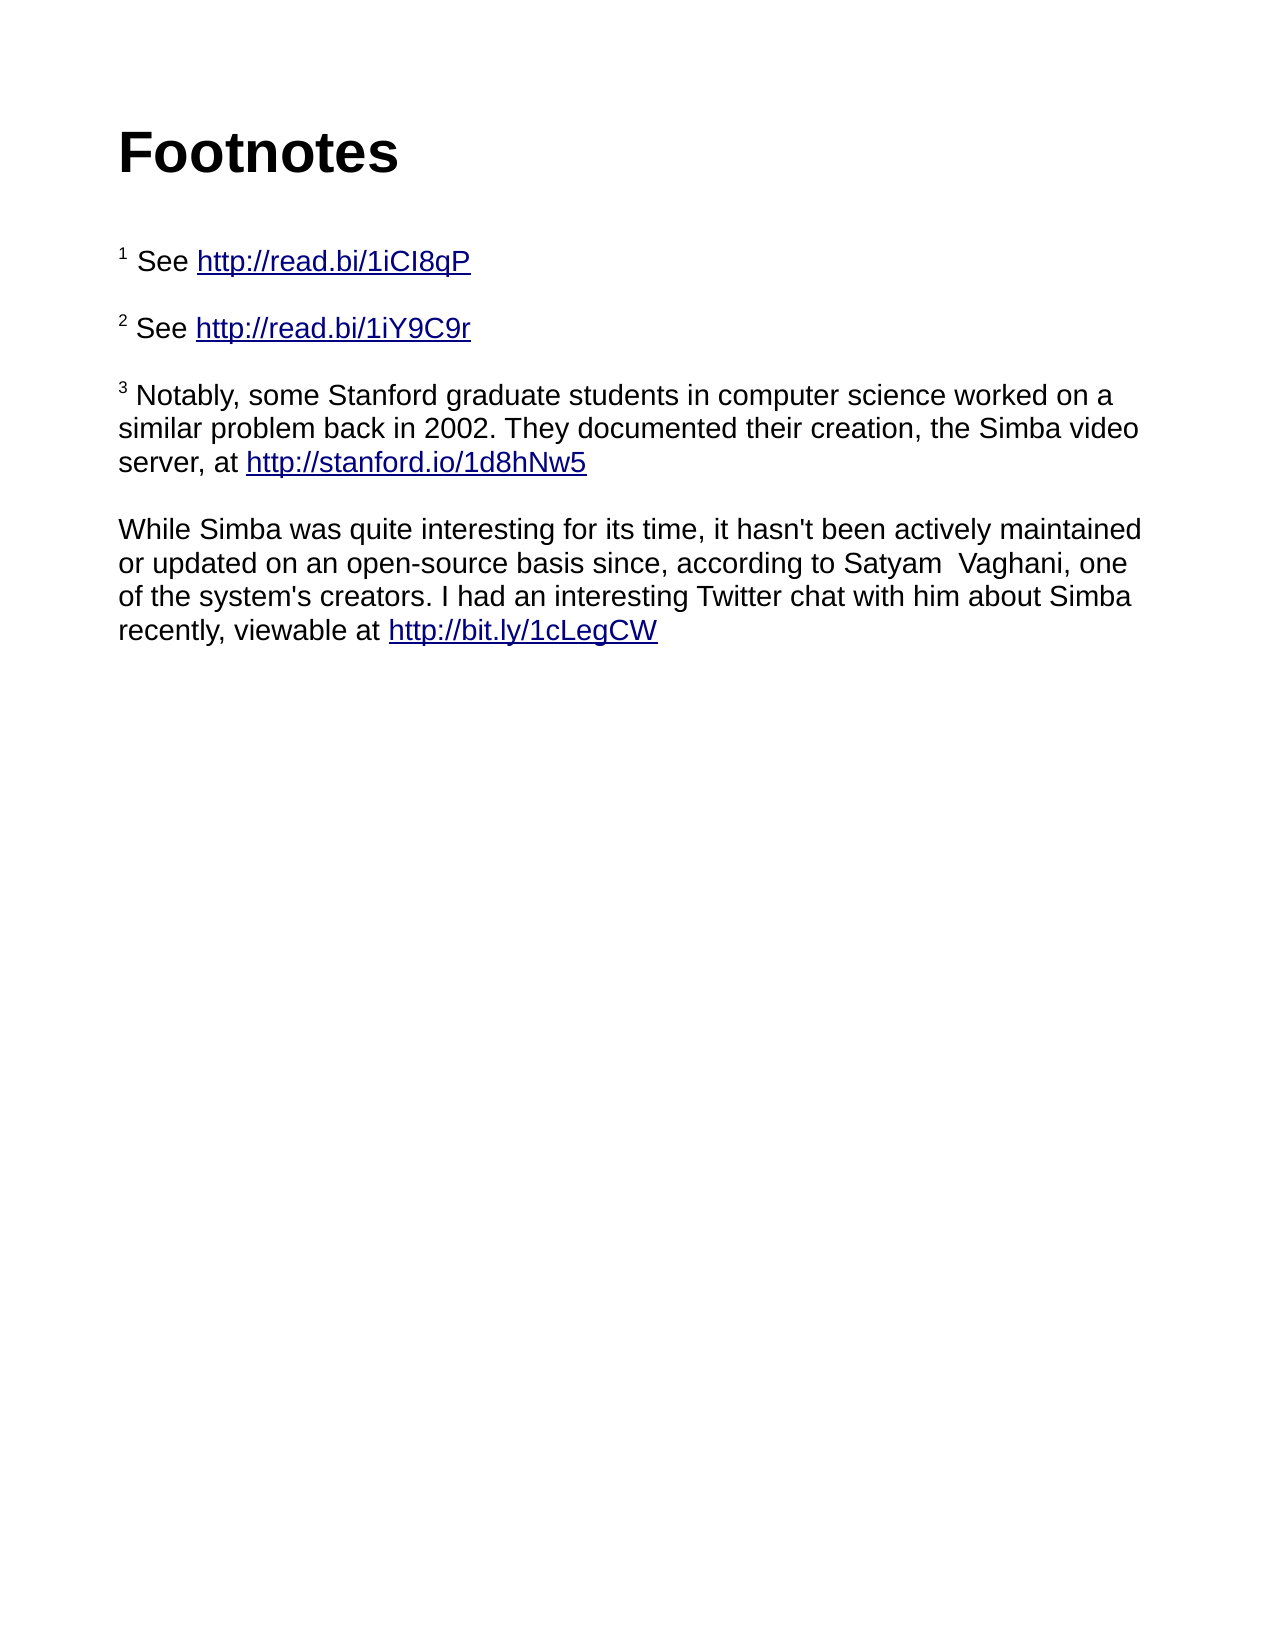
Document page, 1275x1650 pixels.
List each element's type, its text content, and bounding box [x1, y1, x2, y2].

text 3 Notably, some Stanford graduate students in computer science worked on a similar problem back in 2002. They documented their creation, the Simba video server, at http://stanford.io/1d8hNw5 [118, 378, 1157, 478]
text Footnotes [118, 118, 1157, 185]
text While Simba was quite interesting for its time, it hasn't been actively maintained or updated on an open-source basis since, according to Satyam Vaghani, one of the system's creators. I had an interesting Twitter chat with him about Simba recently, viewable at http://bit.ly/1cLegCW [118, 512, 1157, 646]
text 2 See http://read.bi/1iY9C9r [118, 311, 1157, 344]
text 1 See http://read.bi/1iCI8qP [118, 244, 1157, 277]
